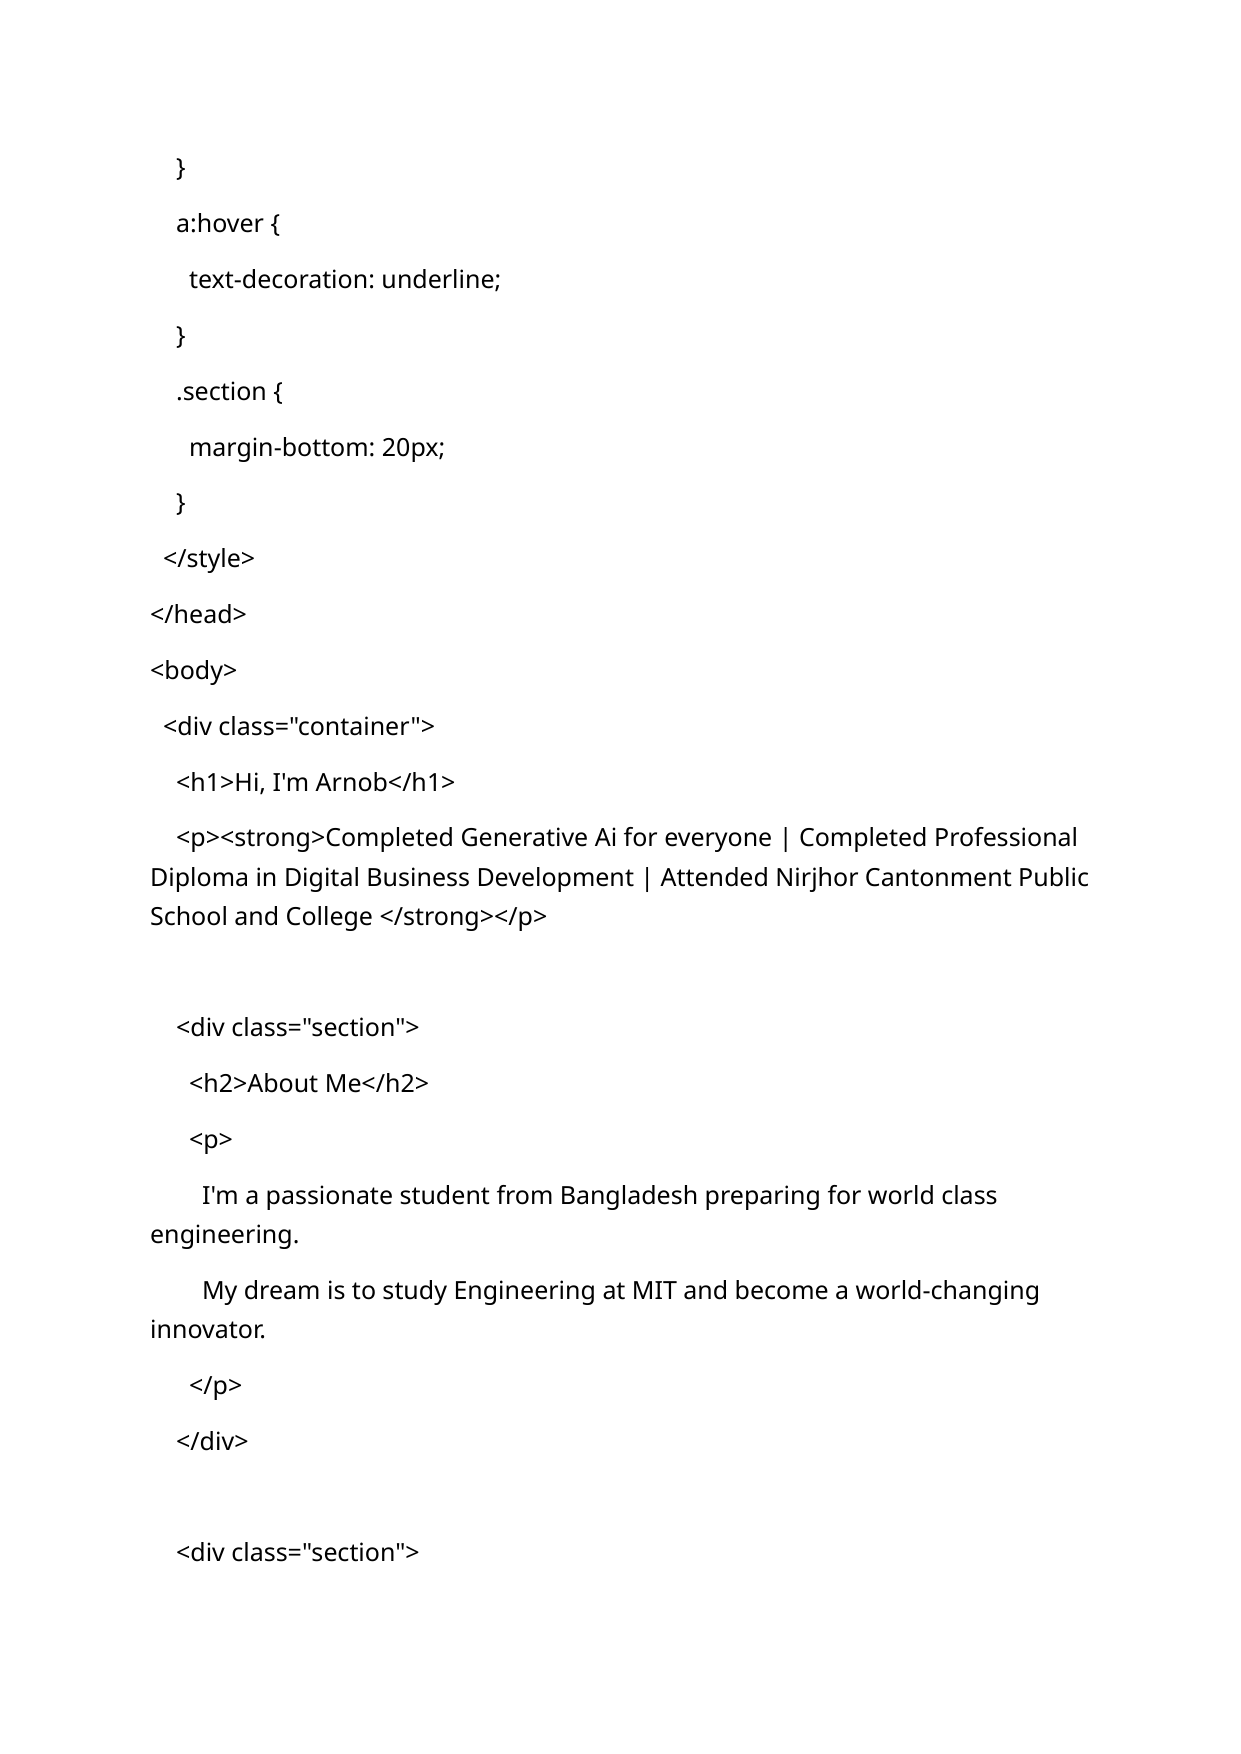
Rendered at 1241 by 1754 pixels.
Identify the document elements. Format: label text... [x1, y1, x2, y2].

text </head> [150, 597, 1090, 631]
text <h2>About Me</h2> [150, 1066, 1090, 1100]
text a:hover { [150, 206, 1090, 240]
text <h1>Hi, I'm Arnob</h1> [150, 764, 1090, 798]
text } [150, 485, 1090, 519]
text </div> [150, 1423, 1090, 1457]
text </style> [150, 541, 1090, 575]
text } [150, 317, 1090, 352]
text <p><strong>Completed Generative Ai for everyone | Completed Professional Diploma in Digital Business Development | Attended Nirjhor Cantonment Public School and College </strong></p> [150, 820, 1090, 932]
text <p> [150, 1122, 1090, 1156]
text <div class="container"> [150, 708, 1090, 742]
text My dream is to study Engineering at MIT and become a world-changing innovator. [150, 1272, 1090, 1346]
text text-decoration: underline; [150, 262, 1090, 296]
text <div class="section"> [150, 1535, 1090, 1569]
text </p> [150, 1367, 1090, 1402]
text .section { [150, 373, 1090, 407]
text <div class="section"> [150, 1010, 1090, 1044]
text <body> [150, 652, 1090, 687]
text } [150, 150, 1090, 184]
text I'm a passionate student from Bangladesh preparing for world class engineering. [150, 1177, 1090, 1251]
text margin-bottom: 20px; [150, 429, 1090, 463]
